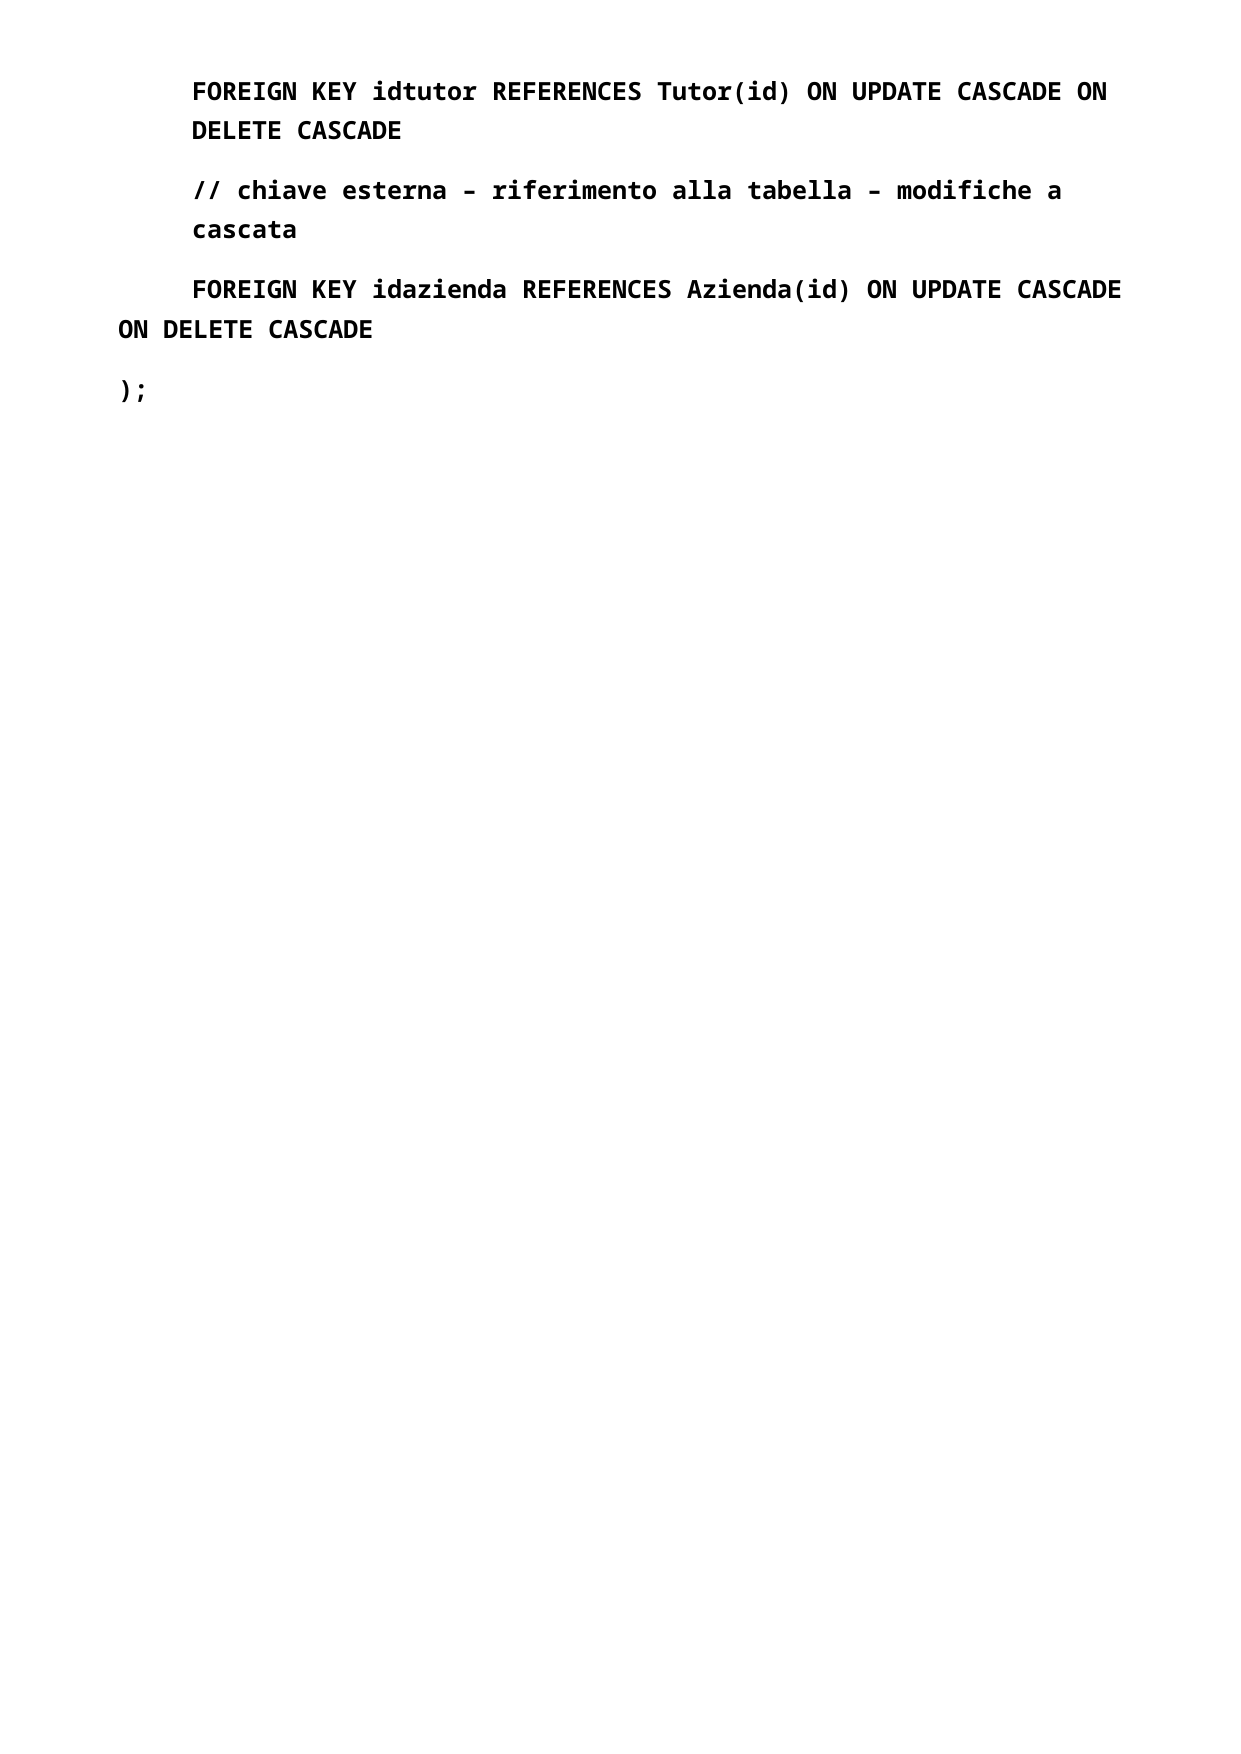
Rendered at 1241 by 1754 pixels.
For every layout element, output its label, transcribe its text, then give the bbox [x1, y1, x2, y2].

text ); [118, 371, 1122, 405]
text // chiave esterna – riferimento alla tabella – modifiche a cascata [192, 173, 1122, 246]
text FOREIGN KEY idazienda REFERENCES Azienda(id) ON UPDATE CASCADE ON DELETE CASCADE [118, 272, 1122, 345]
text FOREIGN KEY idtutor REFERENCES Tutor(id) ON UPDATE CASCADE ON DELETE CASCADE [192, 74, 1122, 147]
